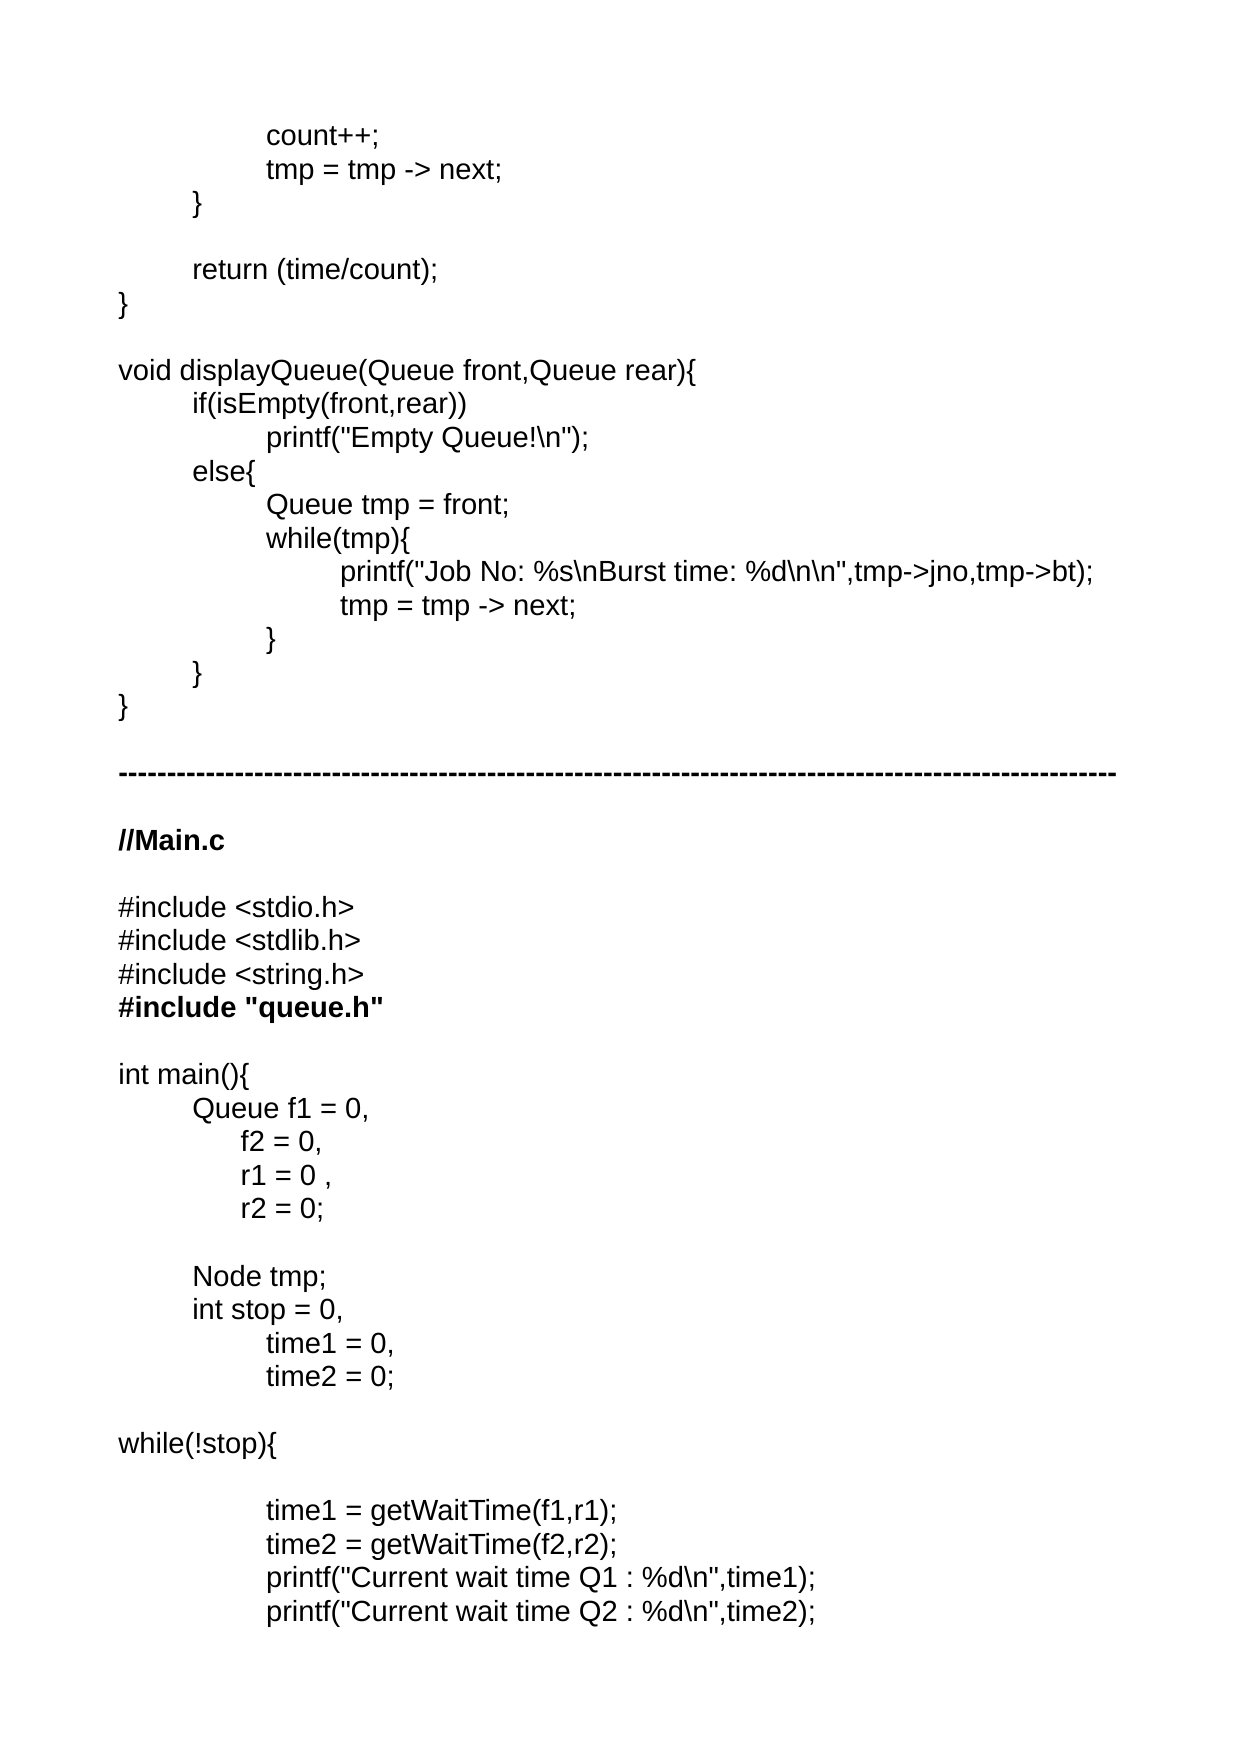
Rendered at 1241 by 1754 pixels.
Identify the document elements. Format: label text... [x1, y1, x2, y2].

text } [118, 688, 1122, 722]
text printf("Empty Queue!\n"); [118, 420, 1122, 453]
text int stop = 0, [118, 1292, 1122, 1326]
text } [118, 655, 1122, 688]
text time2 = getWaitTime(f2,r2); [118, 1527, 1122, 1560]
text #include <stdio.h> [118, 889, 1122, 923]
text void displayQueue(Queue front,Queue rear){ [118, 353, 1122, 386]
text count++; [118, 118, 1122, 152]
text tmp = tmp -> next; [118, 588, 1122, 621]
text Queue tmp = front; [118, 487, 1122, 521]
text f2 = 0, [118, 1124, 1122, 1158]
text } [118, 621, 1122, 655]
text printf("Job No: %s\nBurst time: %d\n\n",tmp->jno,tmp->bt); [118, 554, 1122, 588]
text tmp = tmp -> next; [118, 152, 1122, 185]
text else{ [118, 453, 1122, 487]
text time2 = 0; [118, 1359, 1122, 1393]
text #include "queue.h" [118, 990, 1122, 1024]
text r1 = 0 , [118, 1158, 1122, 1191]
text Node tmp; [118, 1258, 1122, 1292]
text if(isEmpty(front,rear)) [118, 386, 1122, 420]
text time1 = getWaitTime(f1,r1); [118, 1493, 1122, 1527]
text ------------------------------------------------------------------------------------------------------- [118, 755, 1122, 789]
text //Main.c [118, 822, 1122, 856]
text r2 = 0; [118, 1191, 1122, 1225]
text return (time/count); [118, 252, 1122, 286]
text Queue f1 = 0, [118, 1091, 1122, 1124]
text printf("Current wait time Q1 : %d\n",time1); [118, 1560, 1122, 1594]
text while(!stop){ [118, 1426, 1122, 1460]
text #include <string.h> [118, 957, 1122, 990]
text #include <stdlib.h> [118, 923, 1122, 957]
text } [118, 185, 1122, 219]
text time1 = 0, [118, 1326, 1122, 1359]
text } [118, 286, 1122, 319]
text printf("Current wait time Q2 : %d\n",time2); [118, 1594, 1122, 1627]
text while(tmp){ [118, 521, 1122, 554]
text int main(){ [118, 1057, 1122, 1091]
